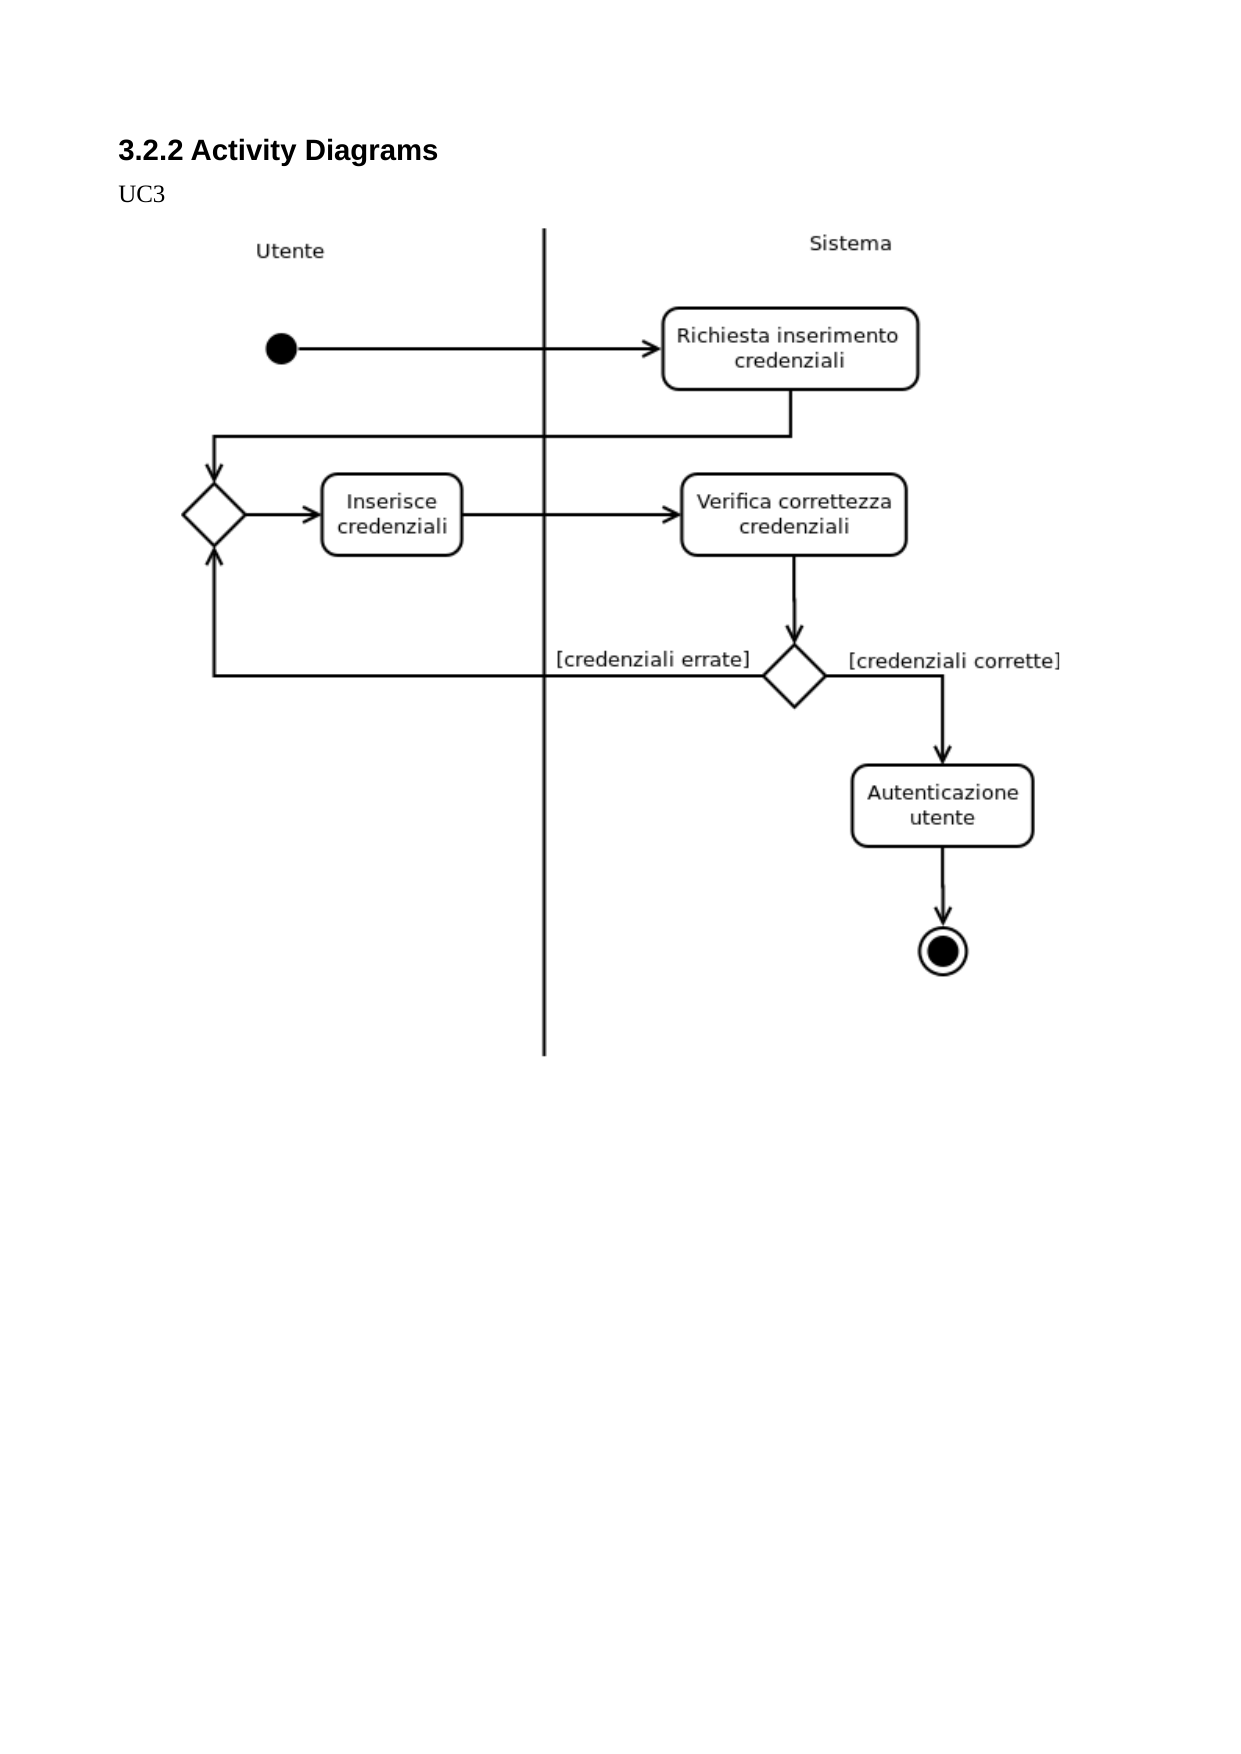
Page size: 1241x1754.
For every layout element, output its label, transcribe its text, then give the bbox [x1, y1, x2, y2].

subtitle 3.2.2 Activity Diagrams [118, 133, 1122, 166]
picture [181, 228, 1060, 1058]
text UC3 [118, 179, 1122, 208]
